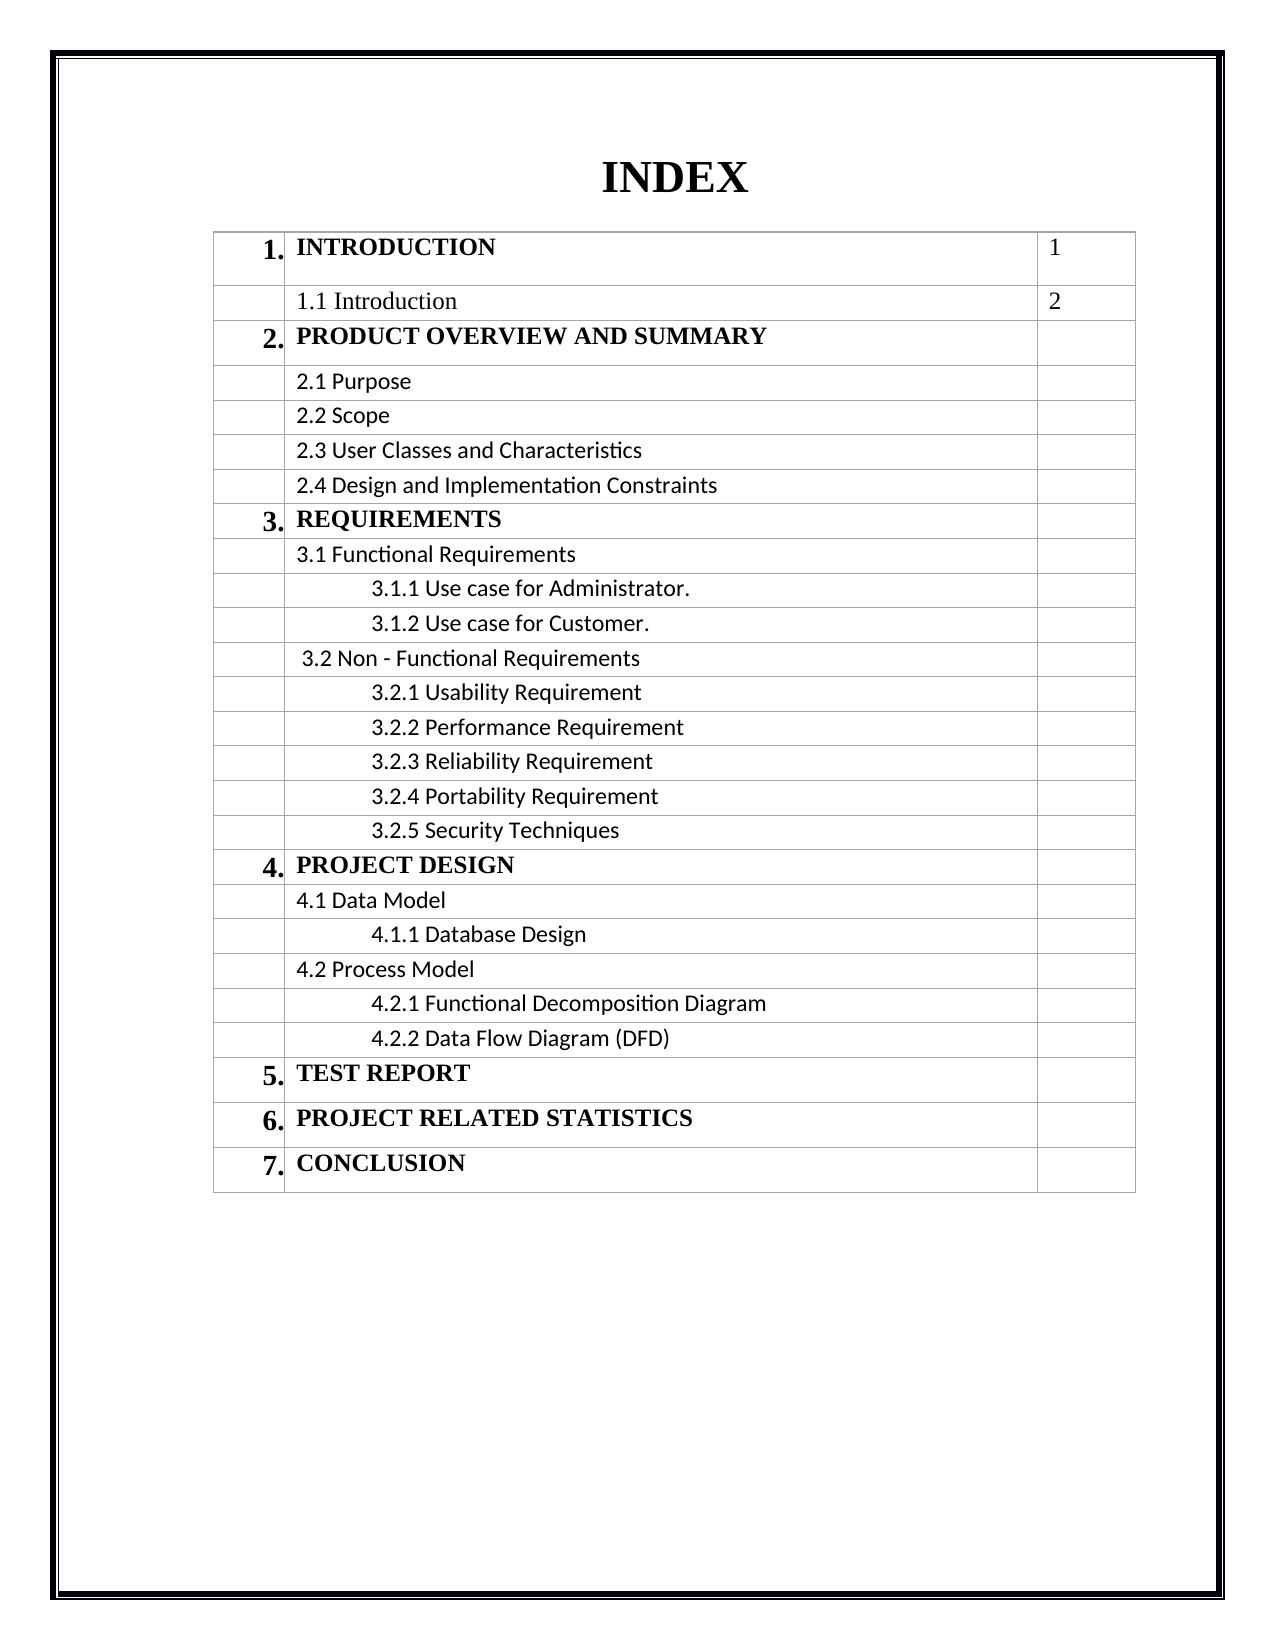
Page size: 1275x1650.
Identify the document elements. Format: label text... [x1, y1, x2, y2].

table_cell 3.2.1 Usability Requirement [285, 677, 1037, 711]
table_cell PROJECT DESIGN [285, 850, 1037, 884]
table_cell [214, 1058, 284, 1102]
table_cell [1038, 781, 1135, 814]
table_cell [214, 919, 284, 953]
table_cell [214, 850, 284, 884]
table_cell 2.3 User Classes and Characteristics [285, 435, 1037, 469]
table_cell Product Overview and Summary [285, 321, 1037, 365]
table_header INTRODUCTION [285, 233, 1037, 285]
table_cell [214, 712, 284, 745]
table_cell [1038, 1058, 1135, 1102]
table_cell 3.1.2 Use case for Customer. [285, 608, 1037, 642]
table_cell 2 [1038, 286, 1135, 320]
table_cell [214, 816, 284, 849]
table_cell [214, 286, 284, 320]
table_cell [214, 321, 284, 365]
table_cell [1038, 816, 1135, 849]
table_cell 4.2 Process Model [285, 954, 1037, 987]
table_cell [214, 366, 284, 399]
table_cell [214, 1103, 284, 1147]
table_cell 4.1.1 Database Design [285, 919, 1037, 953]
table_cell 4.2.1 Functional Decomposition Diagram [285, 989, 1037, 1022]
table_cell [1038, 677, 1135, 711]
table_cell 1.1 Introduction [285, 286, 1037, 320]
table_cell 2.1 Purpose [285, 366, 1037, 399]
table_cell [1038, 746, 1135, 780]
table_cell [214, 574, 284, 607]
table_cell [1038, 850, 1135, 884]
table_cell 2.2 Scope [285, 401, 1037, 434]
table_cell [1038, 712, 1135, 745]
table_cell [214, 539, 284, 572]
table_cell [1038, 435, 1135, 469]
table_cell [1038, 919, 1135, 953]
table_cell [1038, 401, 1135, 434]
table_cell [1038, 885, 1135, 918]
table_cell [1038, 989, 1135, 1022]
table_cell [214, 989, 284, 1022]
table_cell [1038, 608, 1135, 642]
table_cell [214, 1148, 284, 1192]
table_cell 3.2.5 Security Techniques [285, 816, 1037, 849]
table_cell 3.2.3 Reliability Requirement [285, 746, 1037, 780]
table_cell [1038, 539, 1135, 572]
table_cell [214, 435, 284, 469]
table_cell [1038, 1103, 1135, 1147]
table_cell [1038, 470, 1135, 503]
table_cell [1038, 321, 1135, 365]
table_cell CONCLUSION [285, 1148, 1037, 1192]
table_cell REQUIREMENTS [285, 504, 1037, 538]
table_cell 4.1 Data Model [285, 885, 1037, 918]
table_cell [214, 746, 284, 780]
table_cell 4.2.2 Data Flow Diagram (DFD) [285, 1023, 1037, 1057]
table_header [214, 233, 284, 285]
table_cell [214, 401, 284, 434]
table_cell [1038, 1148, 1135, 1192]
table_cell [1038, 574, 1135, 607]
table_cell PROJECT RELATED STATISTICS [285, 1103, 1037, 1147]
table_cell [1038, 1023, 1135, 1057]
table_cell TEST REPORT [285, 1058, 1037, 1102]
table_cell [214, 954, 284, 987]
table_cell [214, 608, 284, 642]
text INDEX [225, 150, 1125, 203]
table_cell [214, 885, 284, 918]
table_cell [214, 1023, 284, 1057]
table_cell 3.2 Non - Functional Requirements [285, 643, 1037, 676]
table_cell [1038, 504, 1135, 538]
table_cell [214, 677, 284, 711]
table_header 1 [1038, 233, 1135, 285]
table_cell 3.2.4 Portability Requirement [285, 781, 1037, 814]
table_cell [214, 504, 284, 538]
table_cell [1038, 954, 1135, 987]
table_cell [214, 643, 284, 676]
table_cell 3.1 Functional Requirements [285, 539, 1037, 572]
table_cell [1038, 643, 1135, 676]
table_cell [214, 470, 284, 503]
table_cell 3.1.1 Use case for Administrator. [285, 574, 1037, 607]
table_cell 3.2.2 Performance Requirement [285, 712, 1037, 745]
table_cell 2.4 Design and Implementation Constraints [285, 470, 1037, 503]
table_cell [1038, 366, 1135, 399]
table_cell [214, 781, 284, 814]
